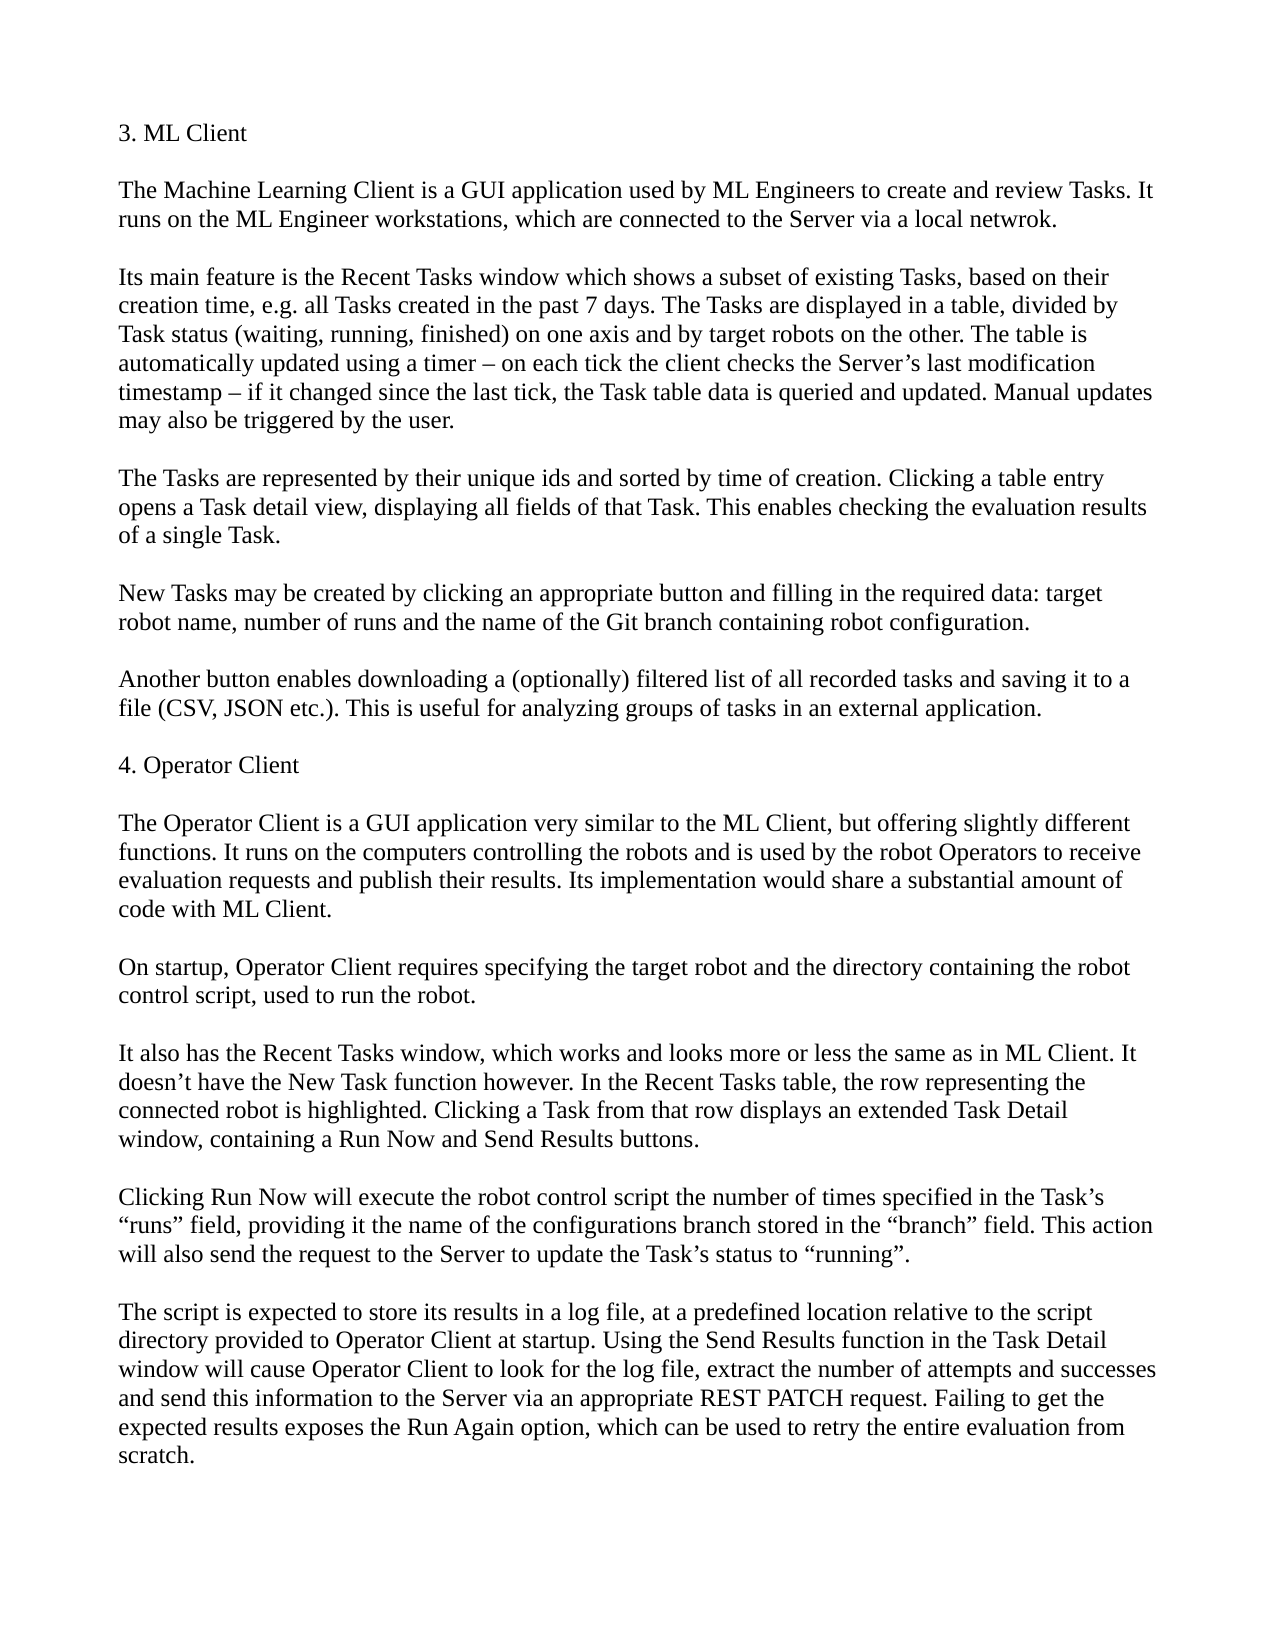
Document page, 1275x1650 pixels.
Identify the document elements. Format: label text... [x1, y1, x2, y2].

text On startup, Operator Client requires specifying the target robot and the directory containing the robot control script, used to run the robot. [118, 952, 1157, 1009]
text It also has the Recent Tasks window, which works and looks more or less the same as in ML Client. It doesn’t have the New Task function however. In the Recent Tasks table, the row representing the connected robot is highlighted. Clicking a Task from that row displays an extended Task Detail window, containing a Run Now and Send Results buttons. [118, 1038, 1157, 1153]
text Its main feature is the Recent Tasks window which shows a subset of existing Tasks, based on their creation time, e.g. all Tasks created in the past 7 days. The Tasks are displayed in a table, divided by Task status (waiting, running, finished) on one axis and by target robots on the other. The table is automatically updated using a timer – on each tick the client checks the Server’s last modification timestamp – if it changed since the last tick, the Task table data is queried and updated. Manual updates may also be triggered by the user. [118, 262, 1157, 434]
text Clicking Run Now will execute the robot control script the number of times specified in the Task’s “runs” field, providing it the name of the configurations branch stored in the “branch” field. This action will also send the request to the Server to update the Task’s status to “running”. [118, 1182, 1157, 1268]
text The Operator Client is a GUI application very similar to the ML Client, but offering slightly different functions. It runs on the computers controlling the robots and is used by the robot Operators to receive evaluation requests and publish their results. Its implementation would share a substantial amount of code with ML Client. [118, 808, 1157, 923]
text Another button enables downloading a (optionally) filtered list of all recorded tasks and saving it to a file (CSV, JSON etc.). This is useful for analyzing groups of tasks in an external application. [118, 664, 1157, 722]
text The Machine Learning Client is a GUI application used by ML Engineers to create and review Tasks. It runs on the ML Engineer workstations, which are connected to the Server via a local netwrok. [118, 176, 1157, 233]
text 3. ML Client [118, 118, 1157, 147]
text The script is expected to store its results in a log file, at a predefined location relative to the script directory provided to Operator Client at startup. Using the Send Results function in the Task Detail window will cause Operator Client to look for the log file, extract the number of attempts and successes and send this information to the Server via an appropriate REST PATCH request. Failing to get the expected results exposes the Run Again option, which can be used to retry the entire evaluation from scratch. [118, 1297, 1157, 1469]
text 4. Operator Client [118, 751, 1157, 779]
text New Tasks may be created by clicking an appropriate button and filling in the required data: target robot name, number of runs and the name of the Git branch containing robot configuration. [118, 578, 1157, 636]
text The Tasks are represented by their unique ids and sorted by time of creation. Clicking a table entry opens a Task detail view, displaying all fields of that Task. This enables checking the evaluation results of a single Task. [118, 463, 1157, 549]
